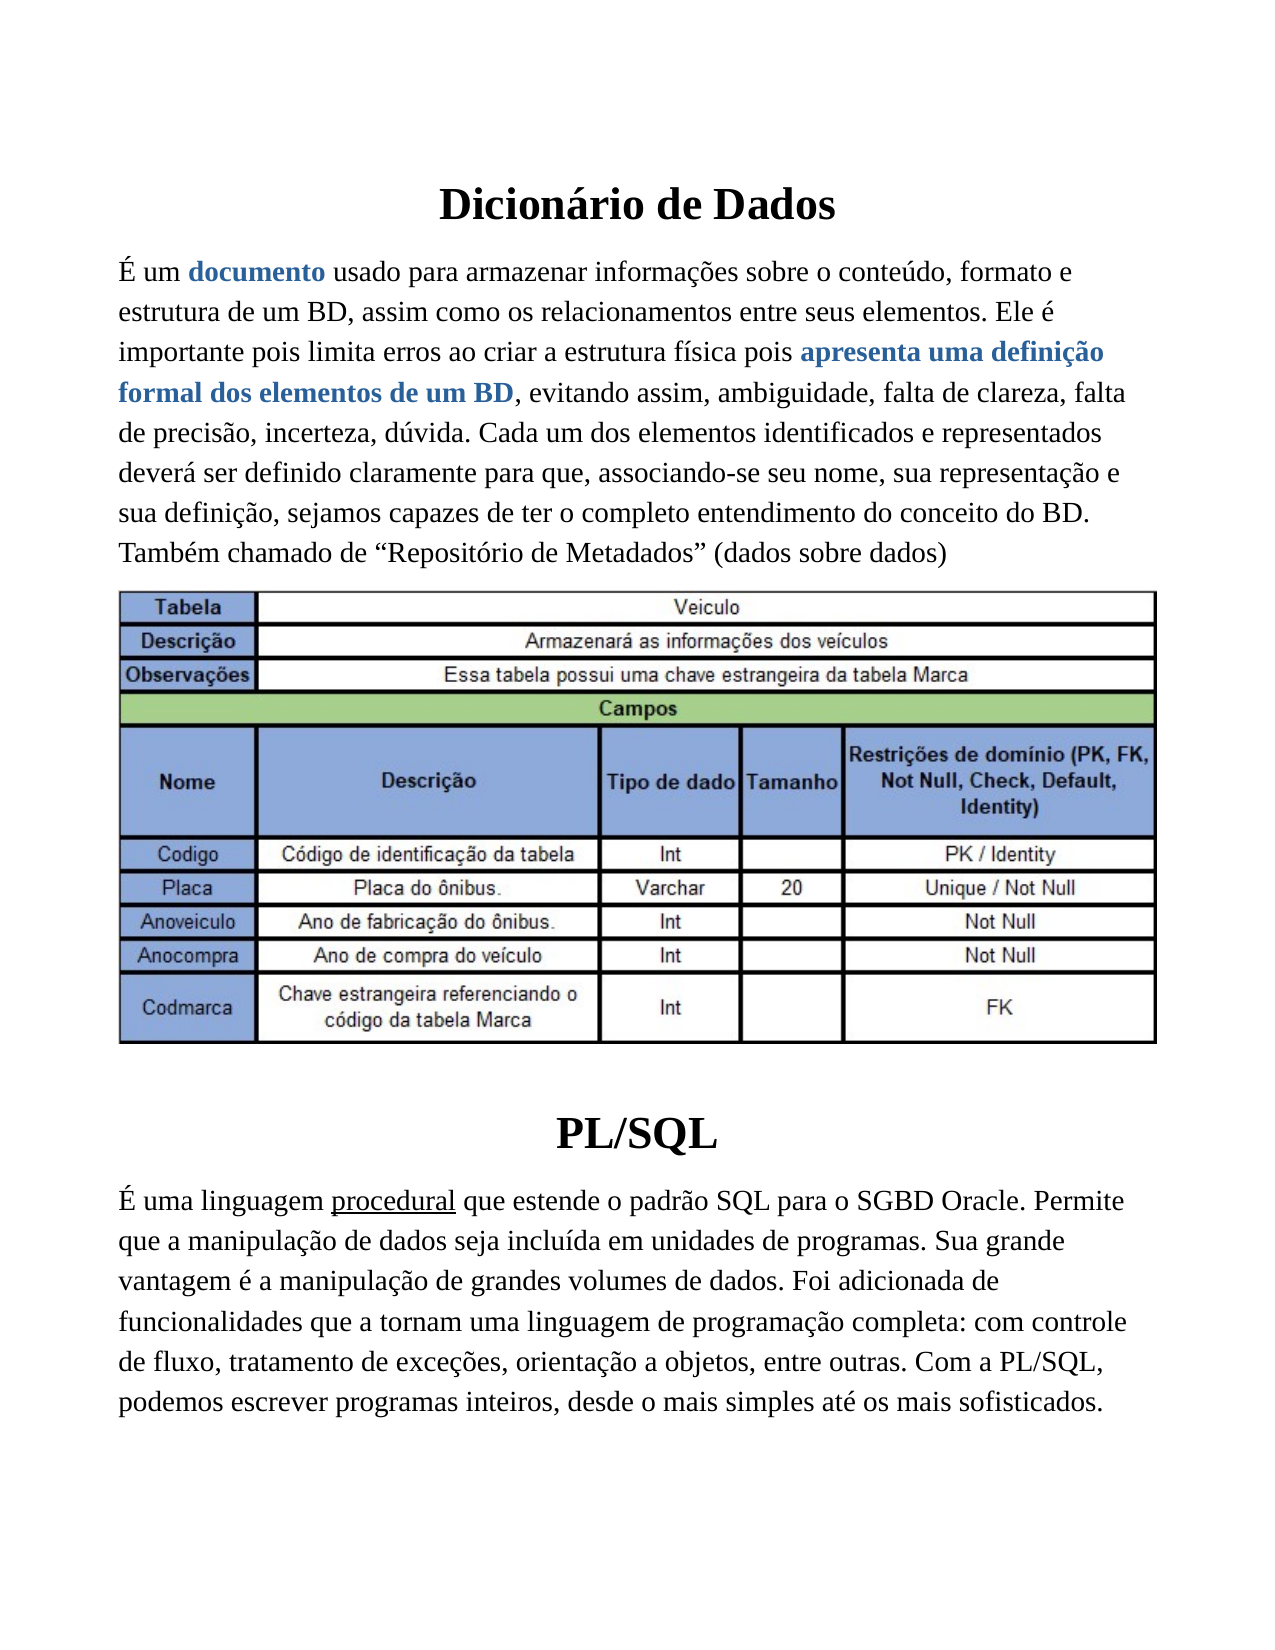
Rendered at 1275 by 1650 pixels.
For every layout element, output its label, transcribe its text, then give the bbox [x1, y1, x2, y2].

picture [118, 590, 1157, 1044]
text PL/SQL [118, 1105, 1157, 1158]
text Dicionário de Dados [118, 176, 1157, 229]
text É uma linguagem procedural que estende o padrão SQL para o SGBD Oracle. Permite que a manipulação de dados seja incluída em unidades de programas. Sua grande vantagem é a manipulação de grandes volumes de dados. Foi adicionada de funcionalidades que a tornam uma linguagem de programação completa: com controle de fluxo, tratamento de exceções, orientação a objetos, entre outras. Com a PL/SQL, podemos escrever programas inteiros, desde o mais simples até os mais sofisticados. [118, 1183, 1157, 1418]
text É um documento usado para armazenar informações sobre o conteúdo, formato e estrutura de um BD, assim como os relacionamentos entre seus elementos. Ele é importante pois limita erros ao criar a estrutura física pois apresenta uma definição formal dos elementos de um BD, evitando assim, ambiguidade, falta de clareza, falta de precisão, incerteza, dúvida. Cada um dos elementos identificados e representados deverá ser definido claramente para que, associando-se seu nome, sua representação e sua definição, sejamos capazes de ter o completo entendimento do conceito do BD. Também chamado de “Repositório de Metadados” (dados sobre dados) [118, 254, 1157, 569]
